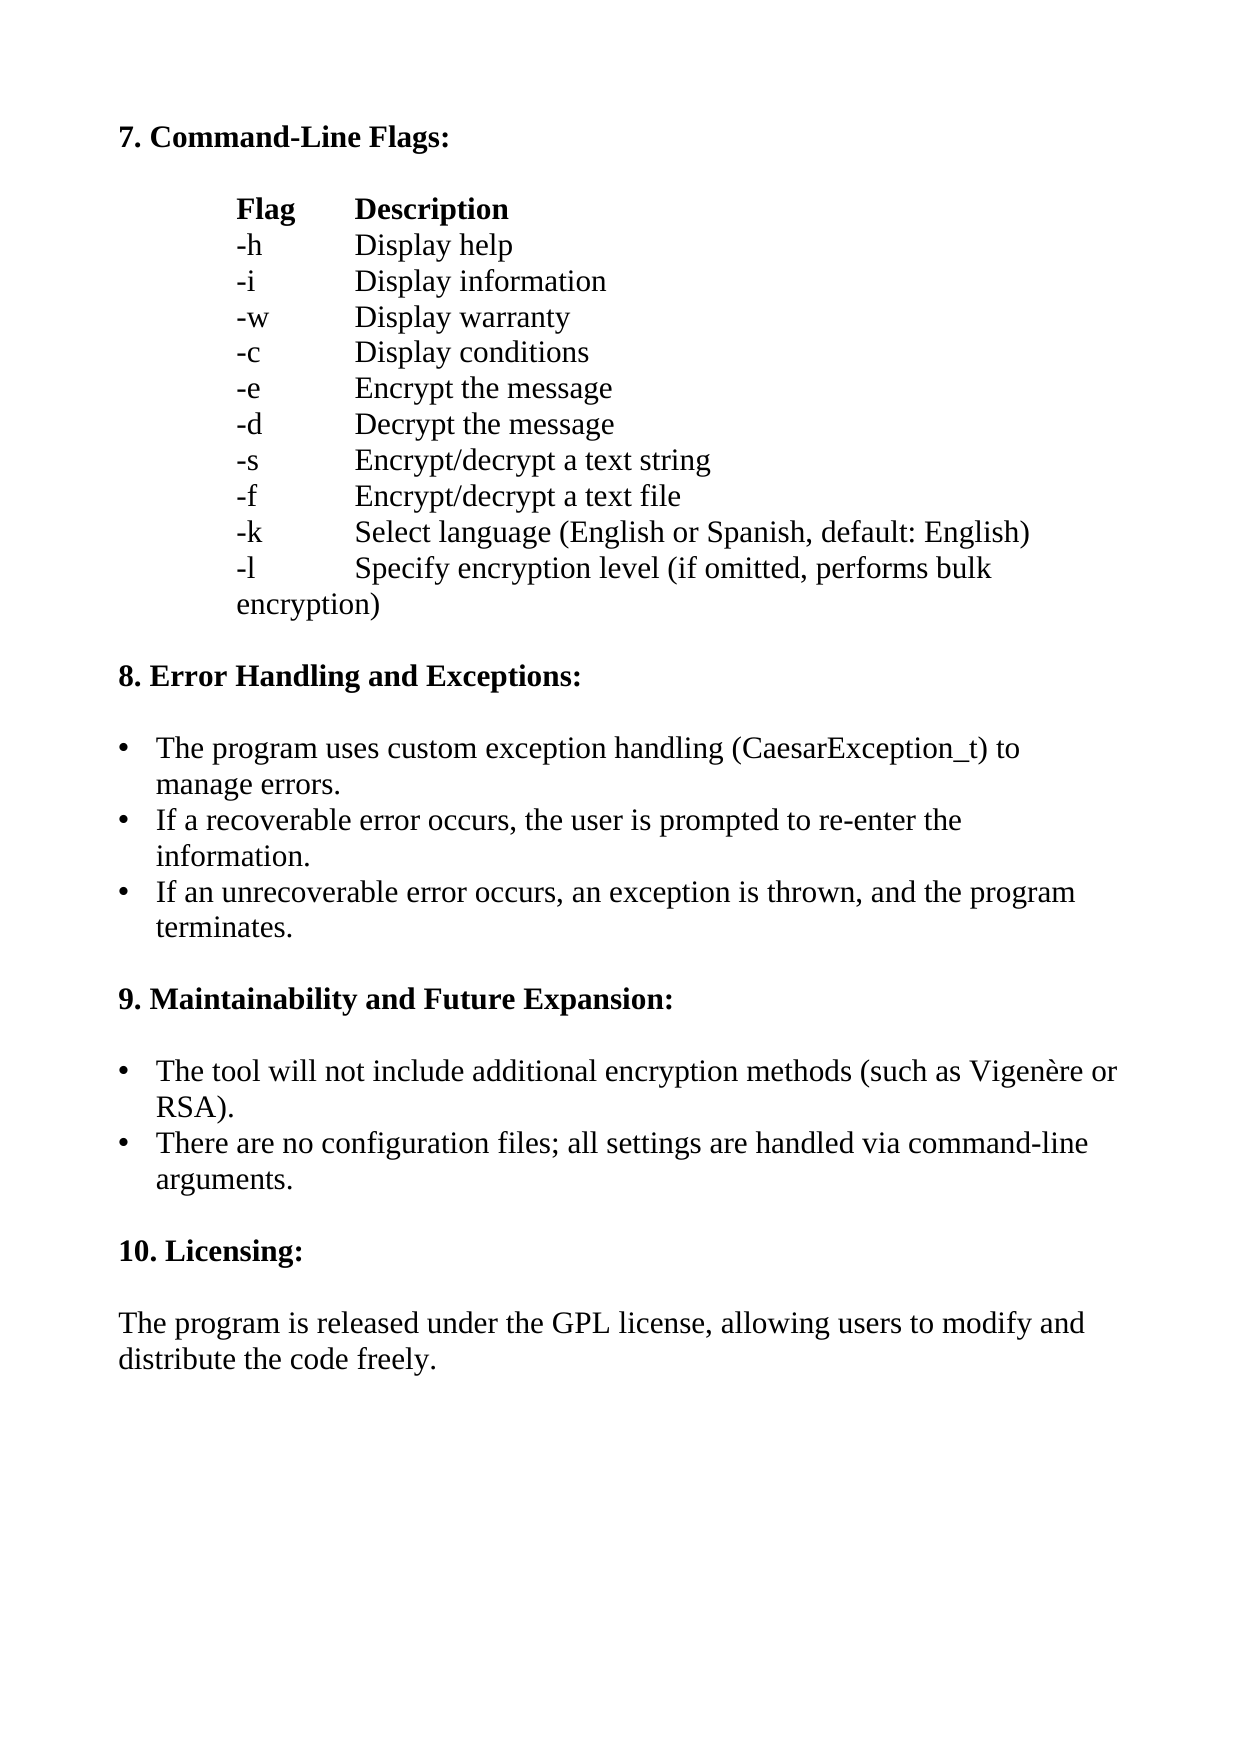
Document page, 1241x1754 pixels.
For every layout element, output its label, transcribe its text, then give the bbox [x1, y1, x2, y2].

list There are no configuration files; all settings are handled via command-line arguments. [118, 1124, 1122, 1196]
text 9. Maintainability and Future Expansion: [118, 981, 1122, 1017]
text -i Display information [236, 262, 1122, 298]
text 10. Licensing: [118, 1232, 1122, 1268]
text 7. Command-Line Flags: [118, 118, 1122, 154]
text -c Display conditions [236, 334, 1122, 370]
text The program is released under the GPL license, allowing users to modify and distribute the code freely. [118, 1304, 1122, 1376]
text -s Encrypt/decrypt a text string [236, 442, 1122, 477]
text -k Select language (English or Spanish, default: English) [236, 513, 1122, 549]
text -e Encrypt the message [236, 370, 1122, 406]
text -h Display help [236, 226, 1122, 262]
text -d Decrypt the message [236, 406, 1122, 442]
list The program uses custom exception handling (CaesarException_t) to manage errors. [118, 729, 1122, 801]
list If a recoverable error occurs, the user is prompted to re-enter the information. [118, 801, 1122, 873]
text -w Display warranty [236, 298, 1122, 334]
text 8. Error Handling and Exceptions: [118, 657, 1122, 693]
list If an unrecoverable error occurs, an exception is thrown, and the program terminates. [118, 873, 1122, 945]
text -f Encrypt/decrypt a text file [236, 477, 1122, 513]
text Flag Description [236, 190, 1122, 226]
text -l Specify encryption level (if omitted, performs bulk encryption) [236, 549, 1122, 621]
list The tool will not include additional encryption methods (such as Vigenère or RSA). [118, 1052, 1122, 1124]
